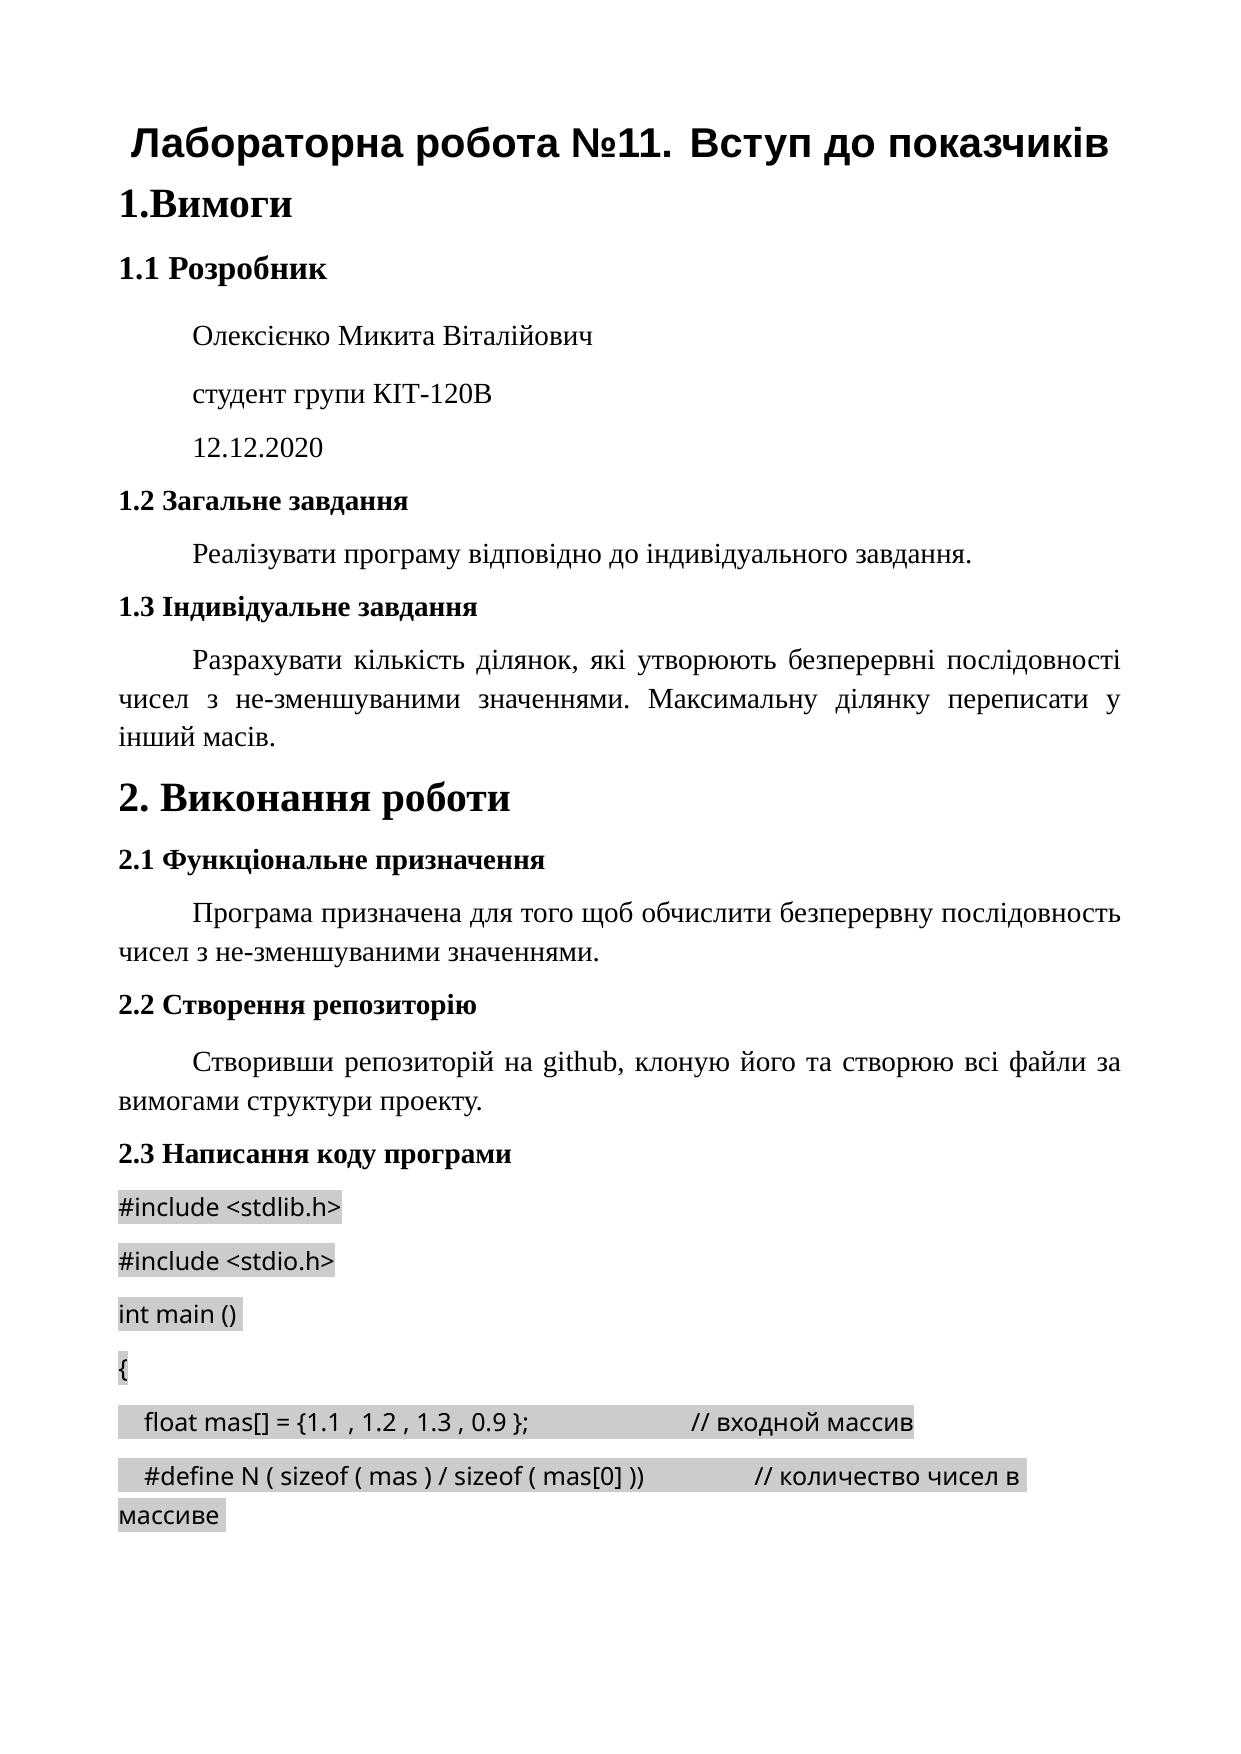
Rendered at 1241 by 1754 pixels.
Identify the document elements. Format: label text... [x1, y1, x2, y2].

text 2.2 Створення репозиторію [118, 987, 1122, 1020]
text 2.3 Написання коду програми [118, 1136, 1122, 1170]
text 1.2 Загальне завдання [118, 483, 1122, 516]
text #include <stdio.h> [118, 1243, 1122, 1277]
text Олексієнко Микита Віталійович [118, 307, 1122, 355]
text float mas[] = {1.1 , 1.2 , 1.3 , 0.9 }; // входной массив [118, 1404, 1122, 1439]
title Лабораторна робота №11. Вступ до показчиків [118, 118, 1122, 166]
text { [118, 1351, 1122, 1385]
text Разрахувати кількість ділянок, які утворюють безперервні послідовності чисел з не-зменшуваними значеннями. Максимальну ділянку переписати у інший масів. [118, 642, 1122, 753]
text #include <stdlib.h> [118, 1189, 1122, 1224]
text Створивши репозиторій на github, клоную його та створюю всі файли за вимогами структури проекту. [118, 1040, 1122, 1117]
text студент групи КІТ-120В [118, 377, 1122, 410]
text Програма призначена для того щоб обчислити безперервну послідовность чисел з не-зменшуваними значеннями. [118, 895, 1122, 967]
text #define N ( sizeof ( mas ) / sizeof ( mas[0] )) // количество чисел в массиве [118, 1458, 1122, 1532]
text 1.3 Індивідуальне завдання [118, 589, 1122, 623]
text 2.1 Функціональне призначення [118, 842, 1122, 876]
text 2. Виконання роботи [118, 772, 1122, 820]
text Реалізувати програму відповідно до індивідуального завдання. [118, 536, 1122, 569]
text 1.Вимоги [118, 178, 1122, 226]
text 12.12.2020 [118, 430, 1122, 463]
text 1.1 Розробник [118, 248, 1122, 287]
text int main () [118, 1297, 1122, 1331]
